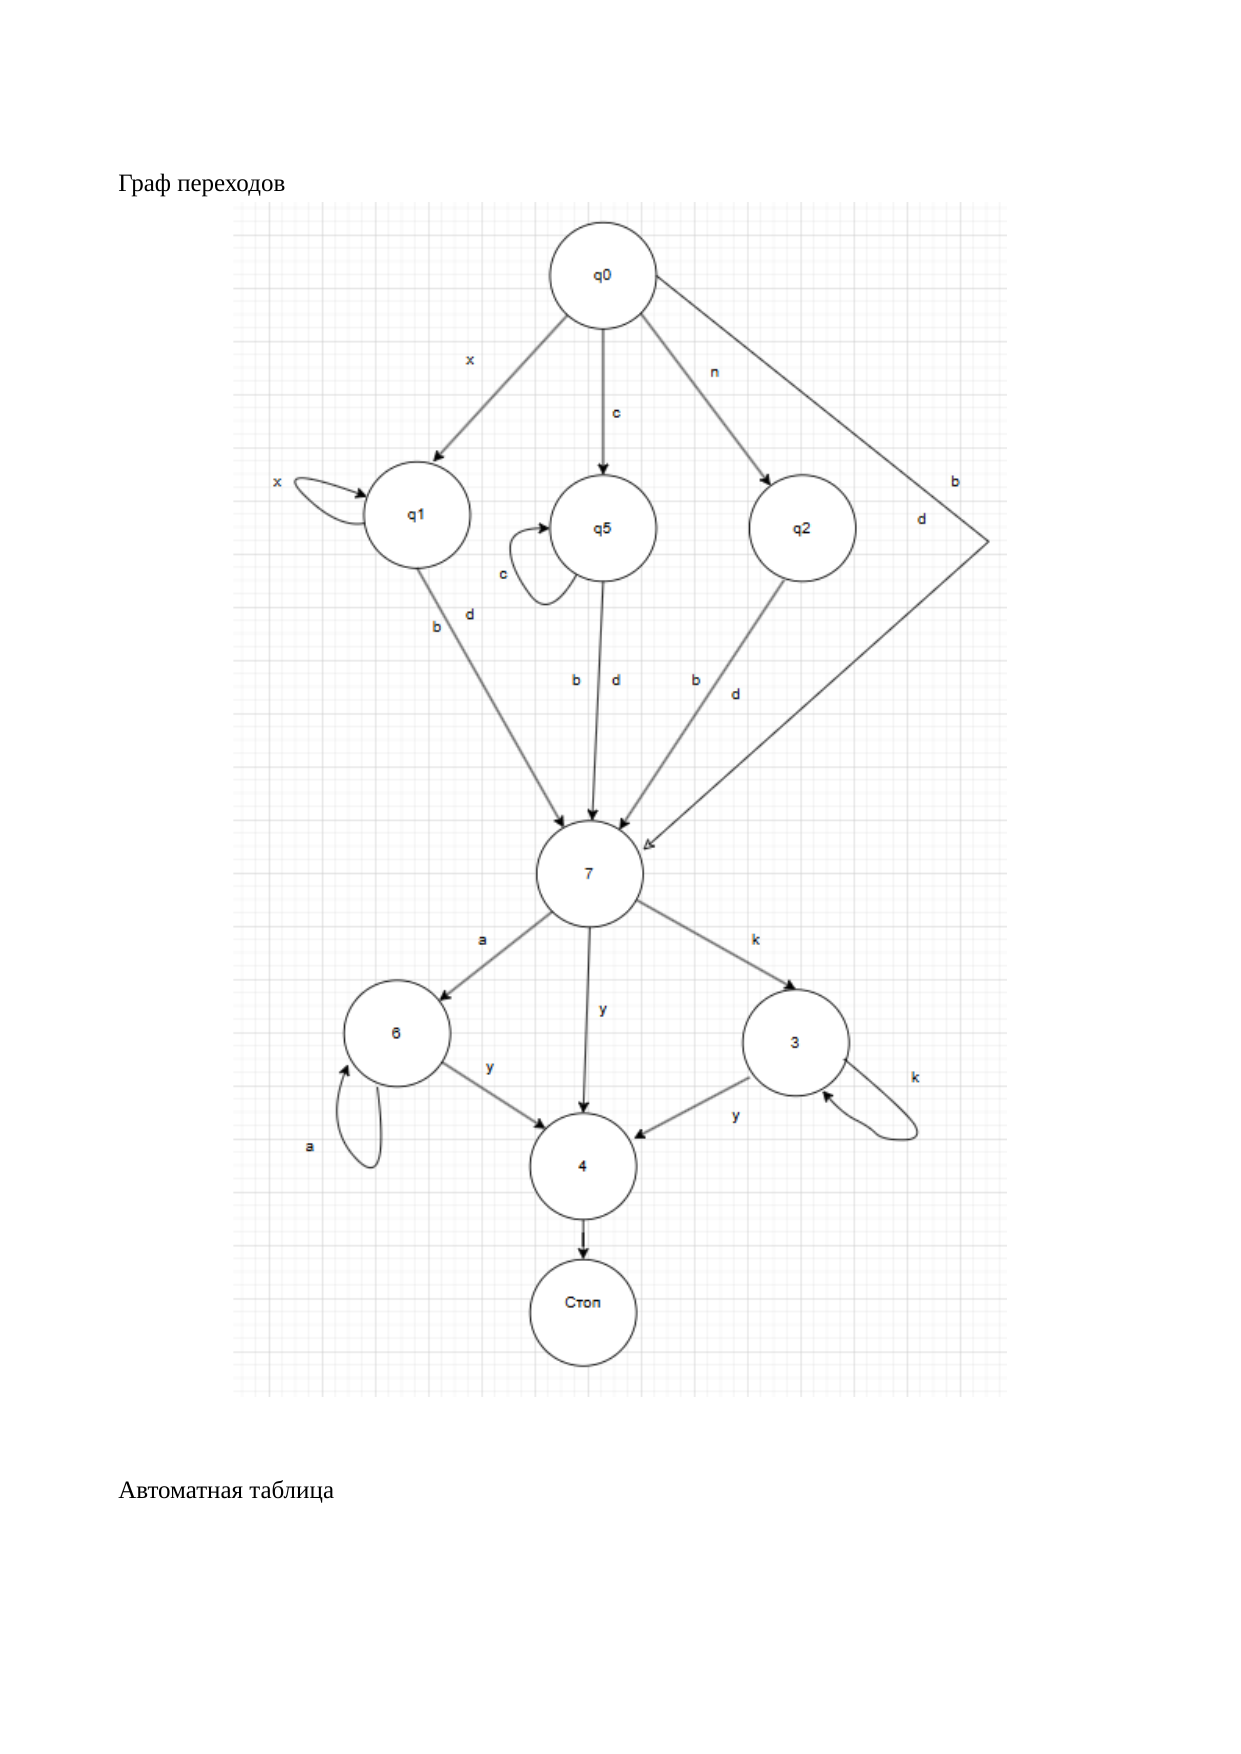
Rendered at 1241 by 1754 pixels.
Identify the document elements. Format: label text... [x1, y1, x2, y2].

text Автоматная таблица [118, 1475, 1122, 1504]
text Граф переходов [118, 168, 1122, 197]
picture [233, 202, 1007, 1397]
